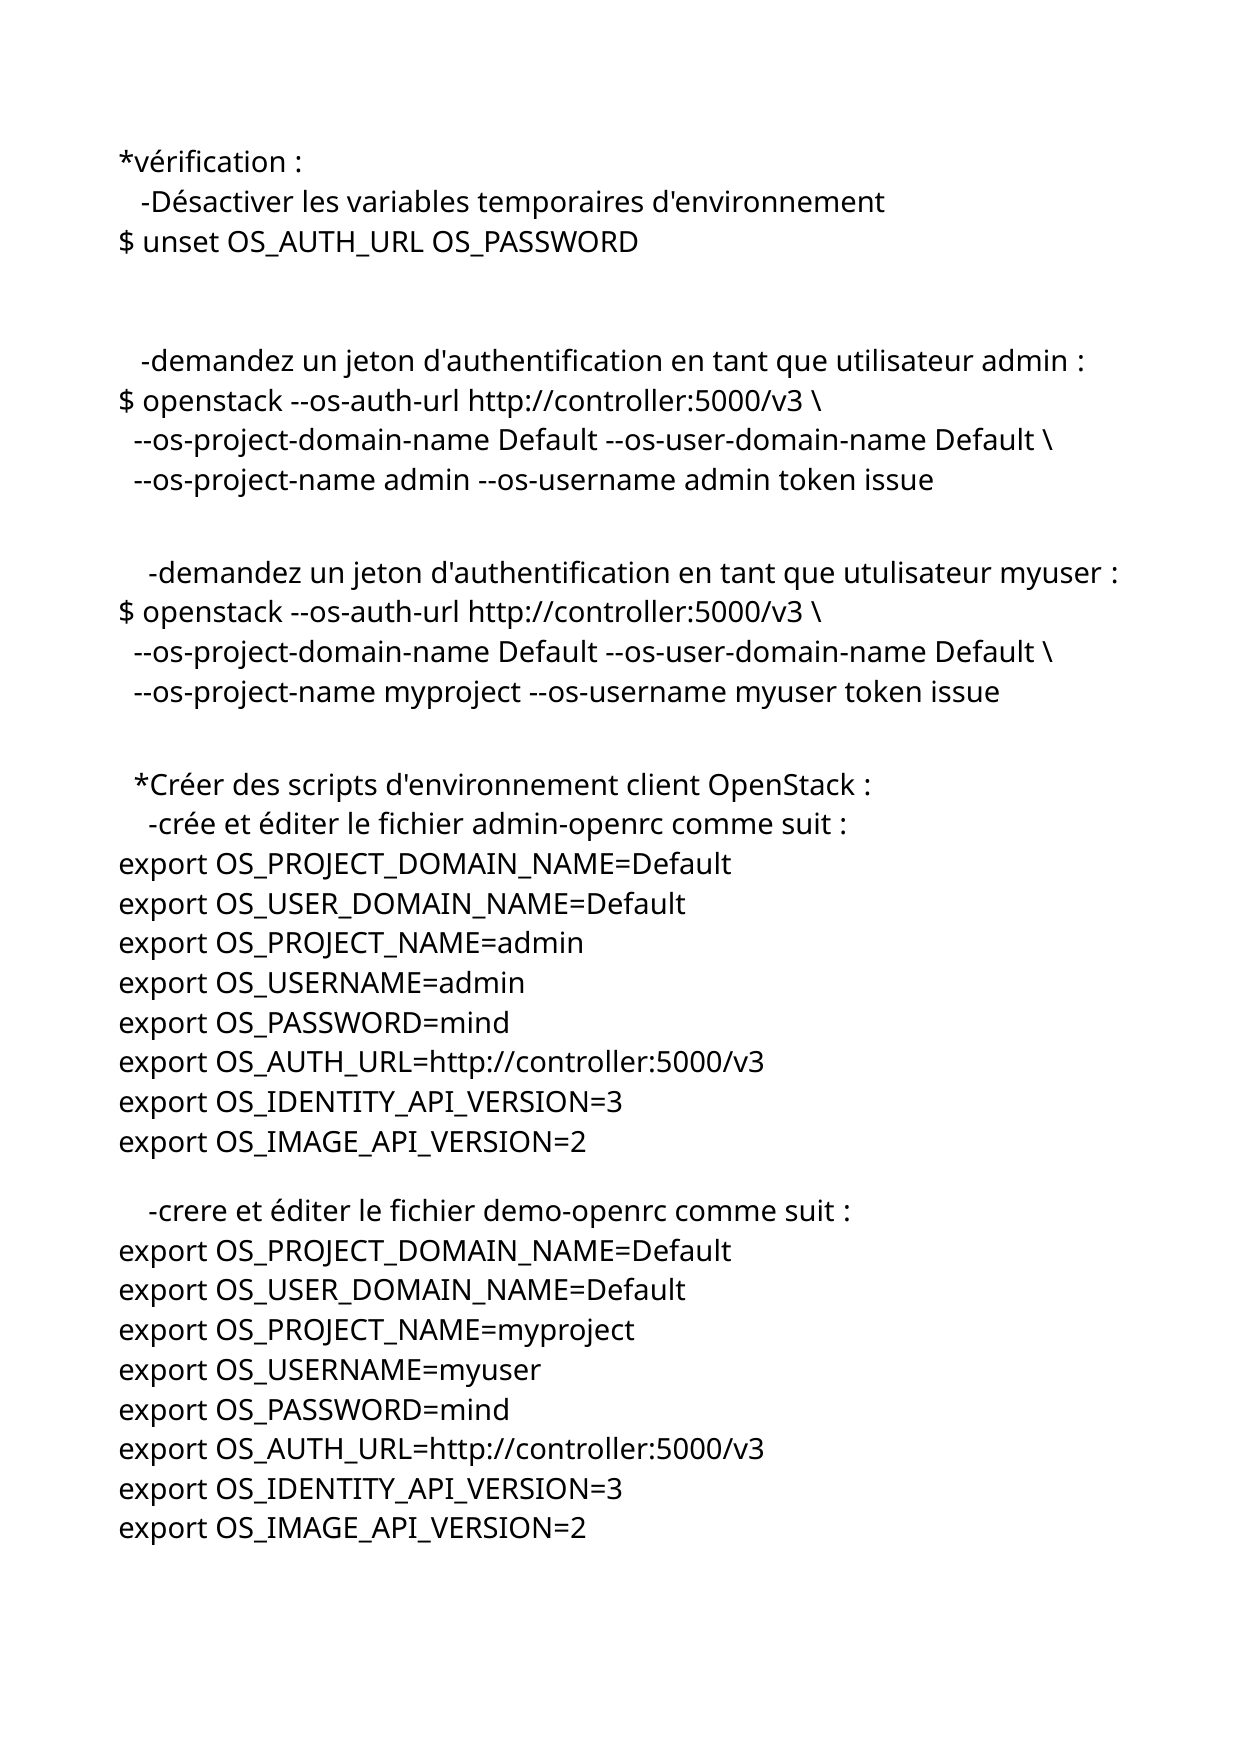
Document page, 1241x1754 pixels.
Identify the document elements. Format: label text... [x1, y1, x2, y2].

text -demandez un jeton d'authentification en tant que utulisateur myuser : [118, 552, 1122, 592]
text export OS_AUTH_URL=http://controller:5000/v3 [118, 1428, 1122, 1468]
text $ openstack --os-auth-url http://controller:5000/v3 \ [118, 592, 1122, 631]
text --os-project-name admin --os-username admin token issue [118, 459, 1122, 499]
text export OS_USER_DOMAIN_NAME=Default [118, 1270, 1122, 1309]
text export OS_AUTH_URL=http://controller:5000/v3 [118, 1042, 1122, 1081]
text -Désactiver les variables temporaires d'environnement [118, 181, 1122, 221]
text export OS_PROJECT_DOMAIN_NAME=Default [118, 1230, 1122, 1270]
text export OS_PASSWORD=mind [118, 1002, 1122, 1042]
text export OS_USER_DOMAIN_NAME=Default [118, 883, 1122, 923]
text *Créer des scripts d'environnement client OpenStack : [118, 764, 1122, 804]
text --os-project-domain-name Default --os-user-domain-name Default \ [118, 631, 1122, 671]
text export OS_IDENTITY_API_VERSION=3 [118, 1081, 1122, 1121]
text *vérification : [118, 142, 1122, 181]
text export OS_IDENTITY_API_VERSION=3 [118, 1468, 1122, 1508]
text export OS_PROJECT_NAME=myproject [118, 1309, 1122, 1349]
text -crere et éditer le fichier demo-openrc comme suit : [118, 1190, 1122, 1230]
text -crée et éditer le fichier admin-openrc comme suit : [118, 804, 1122, 843]
text --os-project-name myproject --os-username myuser token issue [118, 671, 1122, 711]
text $ unset OS_AUTH_URL OS_PASSWORD [118, 221, 1122, 261]
text export OS_PROJECT_DOMAIN_NAME=Default [118, 843, 1122, 883]
text export OS_USERNAME=admin [118, 962, 1122, 1002]
text -demandez un jeton d'authentification en tant que utilisateur admin : [118, 340, 1122, 380]
text export OS_USERNAME=myuser [118, 1349, 1122, 1389]
text export OS_PROJECT_NAME=admin [118, 923, 1122, 962]
text $ openstack --os-auth-url http://controller:5000/v3 \ [118, 380, 1122, 419]
text export OS_IMAGE_API_VERSION=2 [118, 1508, 1122, 1547]
text --os-project-domain-name Default --os-user-domain-name Default \ [118, 419, 1122, 459]
text export OS_IMAGE_API_VERSION=2 [118, 1121, 1122, 1161]
text export OS_PASSWORD=mind [118, 1389, 1122, 1428]
